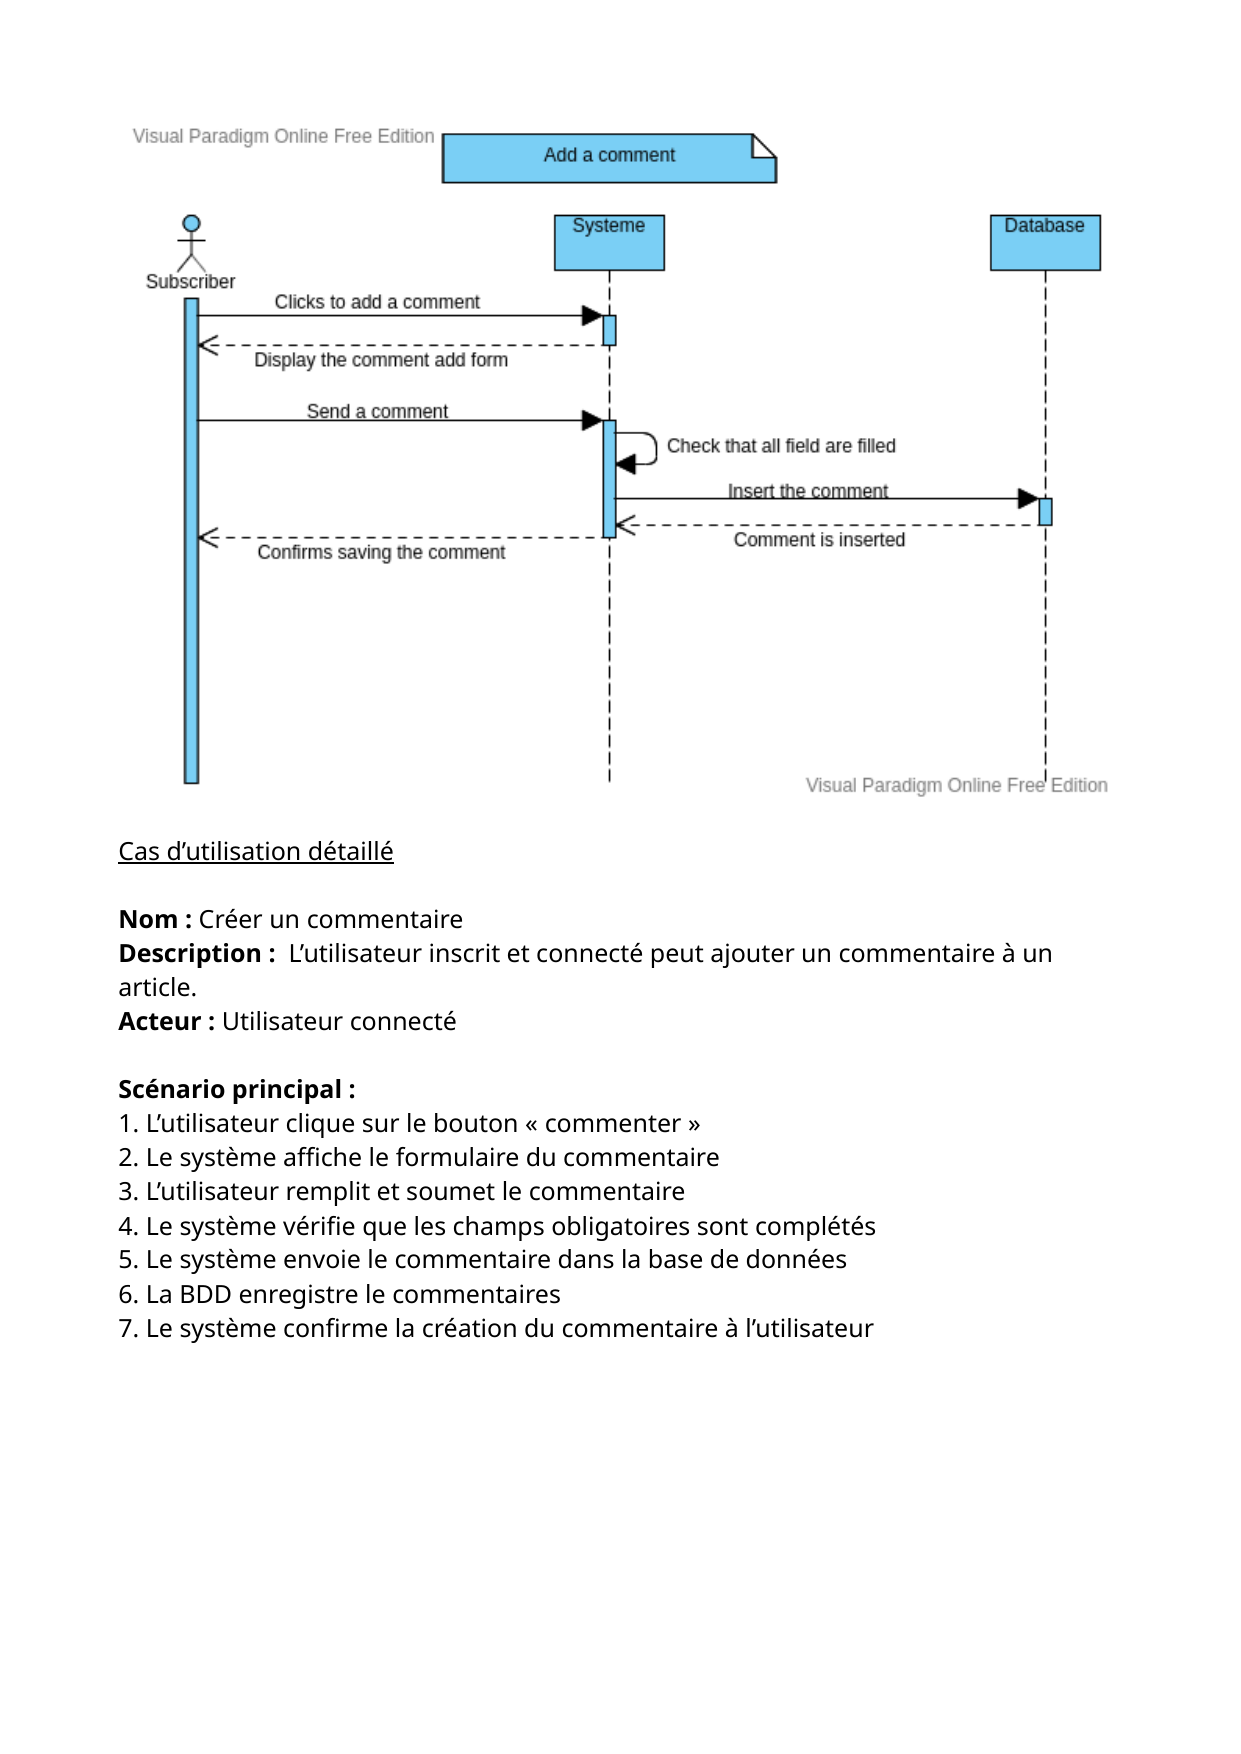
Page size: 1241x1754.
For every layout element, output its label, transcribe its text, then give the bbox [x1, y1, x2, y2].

text Cas d’utilisation détaillé [118, 833, 1122, 867]
text 2. Le système affiche le formulaire du commentaire [118, 1140, 1122, 1174]
picture [123, 118, 1117, 800]
text Acteur : Utilisateur connecté [118, 1004, 1122, 1038]
text 7. Le système confirme la création du commentaire à l’utilisateur [118, 1310, 1122, 1344]
text 5. Le système envoie le commentaire dans la base de données [118, 1242, 1122, 1276]
text Nom : Créer un commentaire [118, 902, 1122, 936]
text 3. L’utilisateur remplit et soumet le commentaire [118, 1174, 1122, 1208]
text 6. La BDD enregistre le commentaires [118, 1276, 1122, 1310]
text Description : L’utilisateur inscrit et connecté peut ajouter un commentaire à un article. [118, 936, 1122, 1004]
text Scénario principal : [118, 1072, 1122, 1106]
text 4. Le système vérifie que les champs obligatoires sont complétés [118, 1208, 1122, 1242]
text 1. L’utilisateur clique sur le bouton « commenter » [118, 1106, 1122, 1140]
